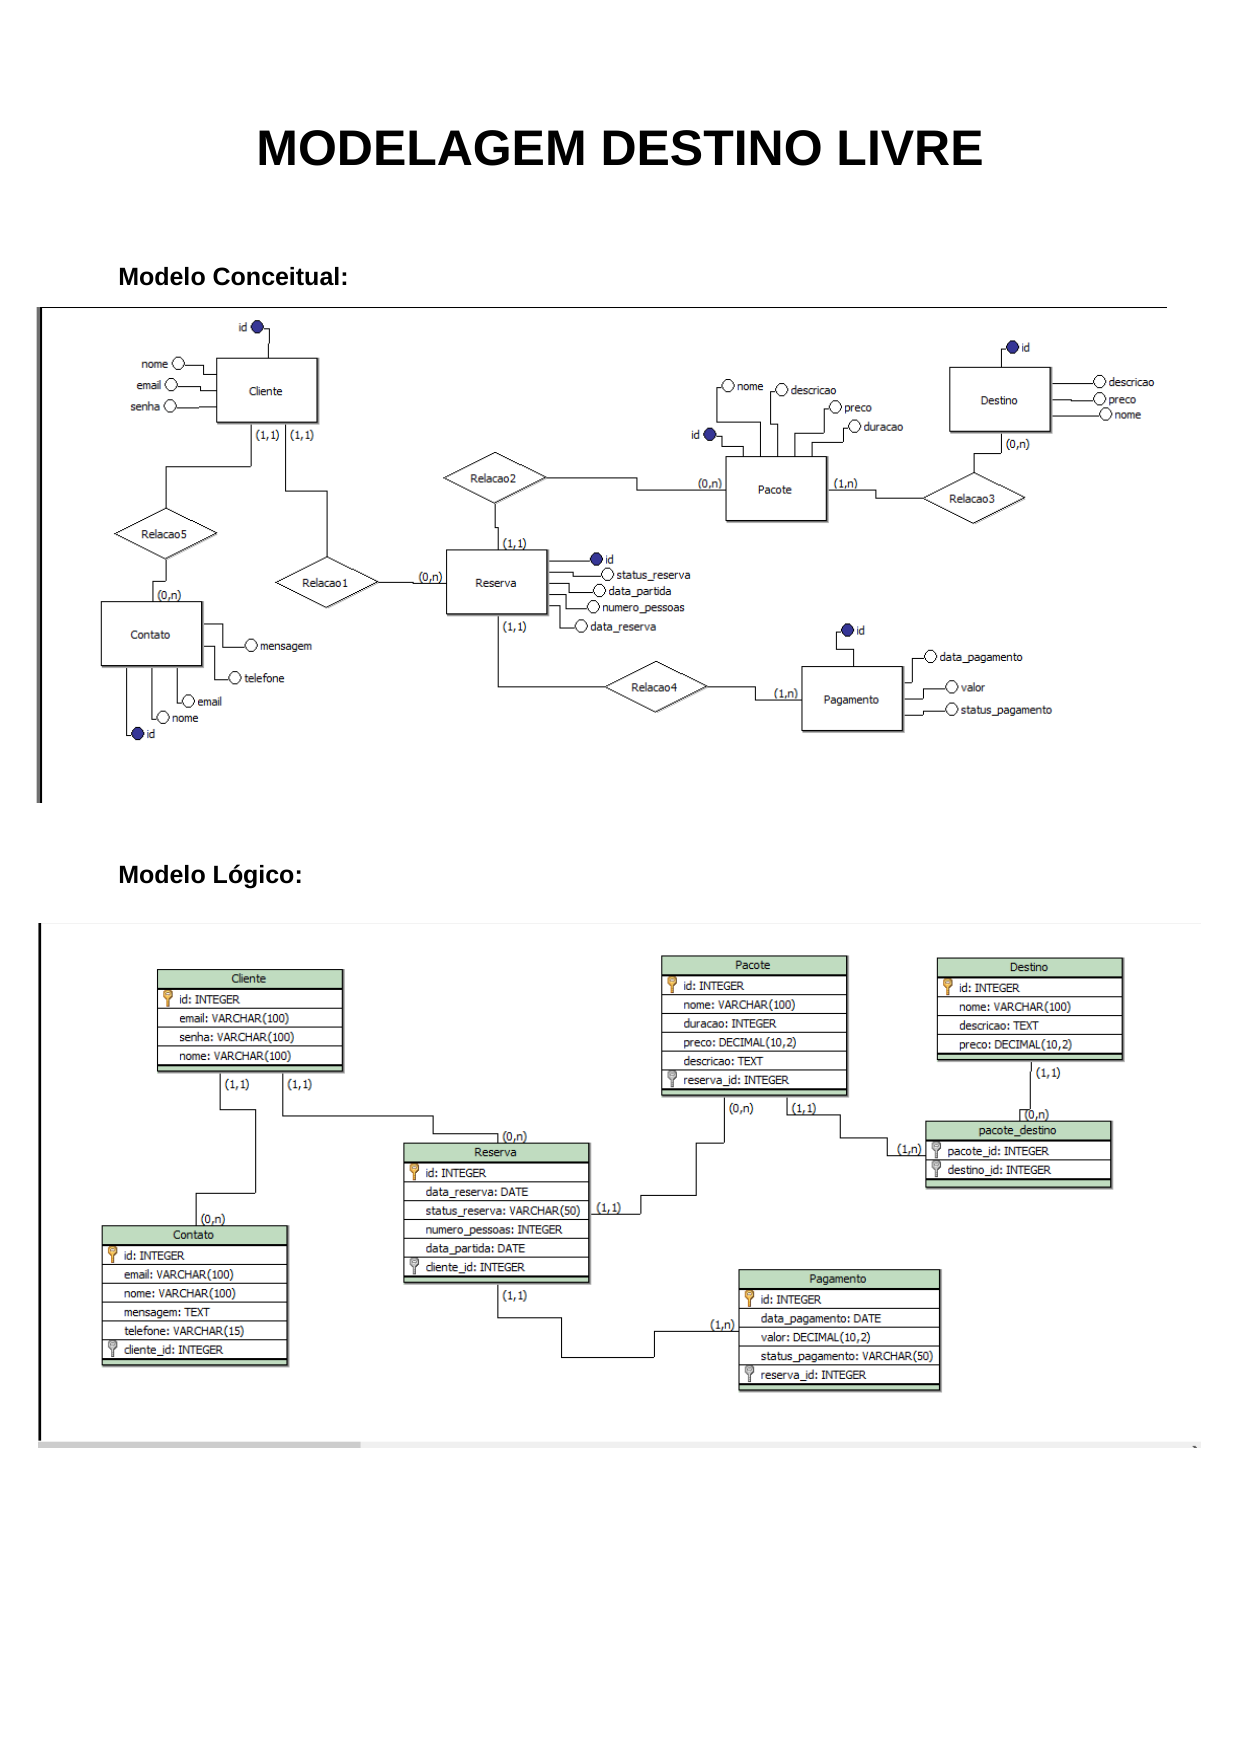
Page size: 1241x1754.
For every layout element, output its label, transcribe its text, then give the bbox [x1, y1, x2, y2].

text MODELAGEM DESTINO LIVRE [118, 118, 1122, 176]
text Modelo Conceitual: [118, 233, 1122, 291]
picture [36, 307, 1167, 803]
picture [38, 923, 1201, 1448]
text Modelo Lógico: [118, 860, 1122, 888]
